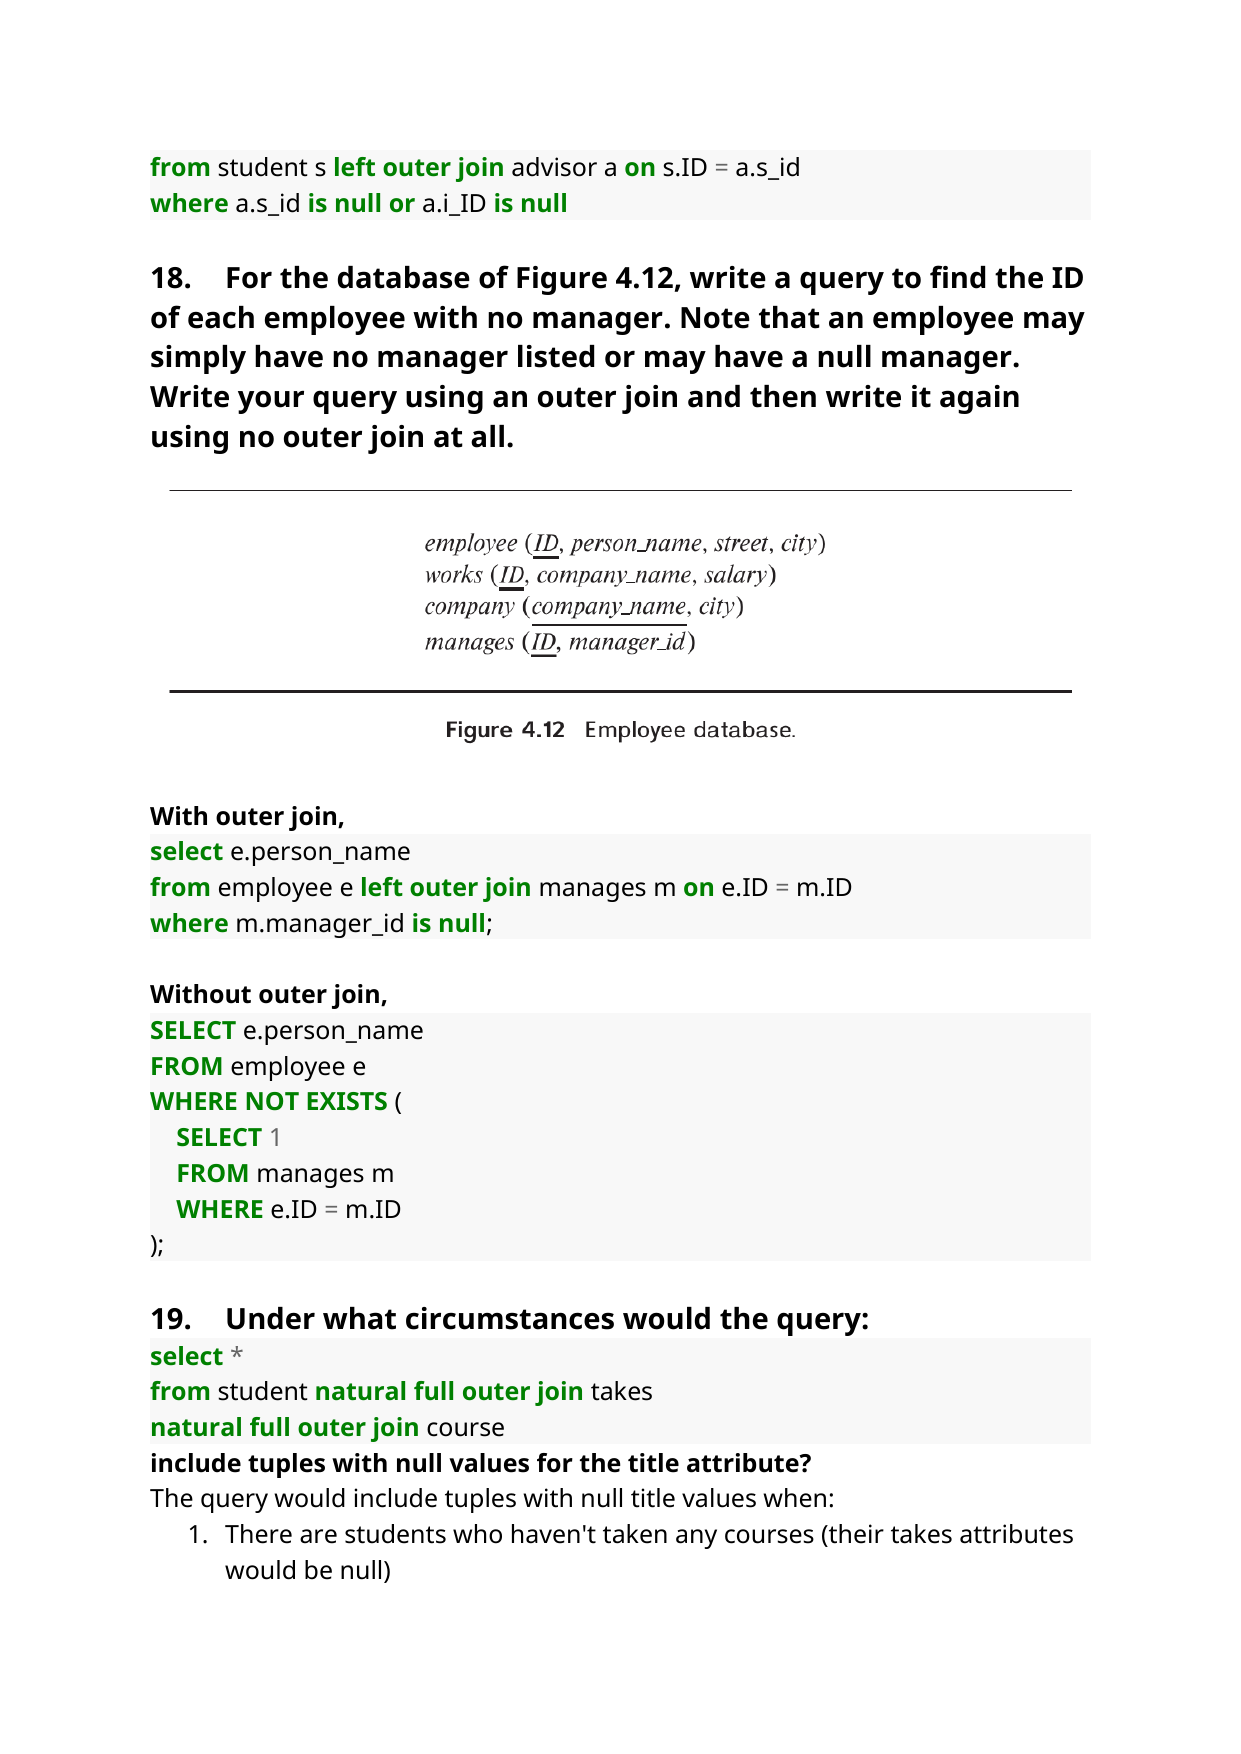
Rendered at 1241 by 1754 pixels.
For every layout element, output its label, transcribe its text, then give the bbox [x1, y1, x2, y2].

text include tuples with null values for the title attribute? [150, 1445, 1091, 1479]
text FROM manages m [150, 1156, 1091, 1189]
text WHERE NOT EXISTS ( [150, 1084, 1091, 1118]
subtitle For the database of Figure 4.12, write a query to find the ID of each employee with no manager. Note that an employee may simply have no manager listed or may have a null manager. Write your query using an outer join and then write it again using no outer join at all. [150, 257, 1091, 456]
text FROM employee e [150, 1048, 1091, 1082]
text where m.manager_id is null; [150, 905, 1091, 939]
text With outer join, [150, 798, 1091, 832]
text ); [150, 1227, 1091, 1261]
text SELECT e.person_name [150, 1013, 1091, 1047]
subtitle Under what circumstances would the query: [150, 1298, 1091, 1338]
text WHERE e.ID = m.ID [150, 1191, 1091, 1225]
text where a.s_id is null or a.i_ID is null [150, 186, 1091, 220]
list There are students who haven't taken any courses (their takes attributes would be null) [187, 1517, 1091, 1587]
text select * [150, 1338, 1091, 1372]
text natural full outer join course [150, 1409, 1091, 1444]
text from employee e left outer join manages m on e.ID = m.ID [150, 870, 1091, 904]
text SELECT 1 [150, 1120, 1091, 1154]
text select e.person_name [150, 834, 1091, 868]
text from student natural full outer join takes [150, 1374, 1091, 1408]
picture [150, 471, 1091, 761]
text Without outer join, [150, 977, 1091, 1011]
text from student s left outer join advisor a on s.ID = a.s_id [150, 150, 1091, 184]
text The query would include tuples with null title values when: [150, 1481, 1091, 1515]
